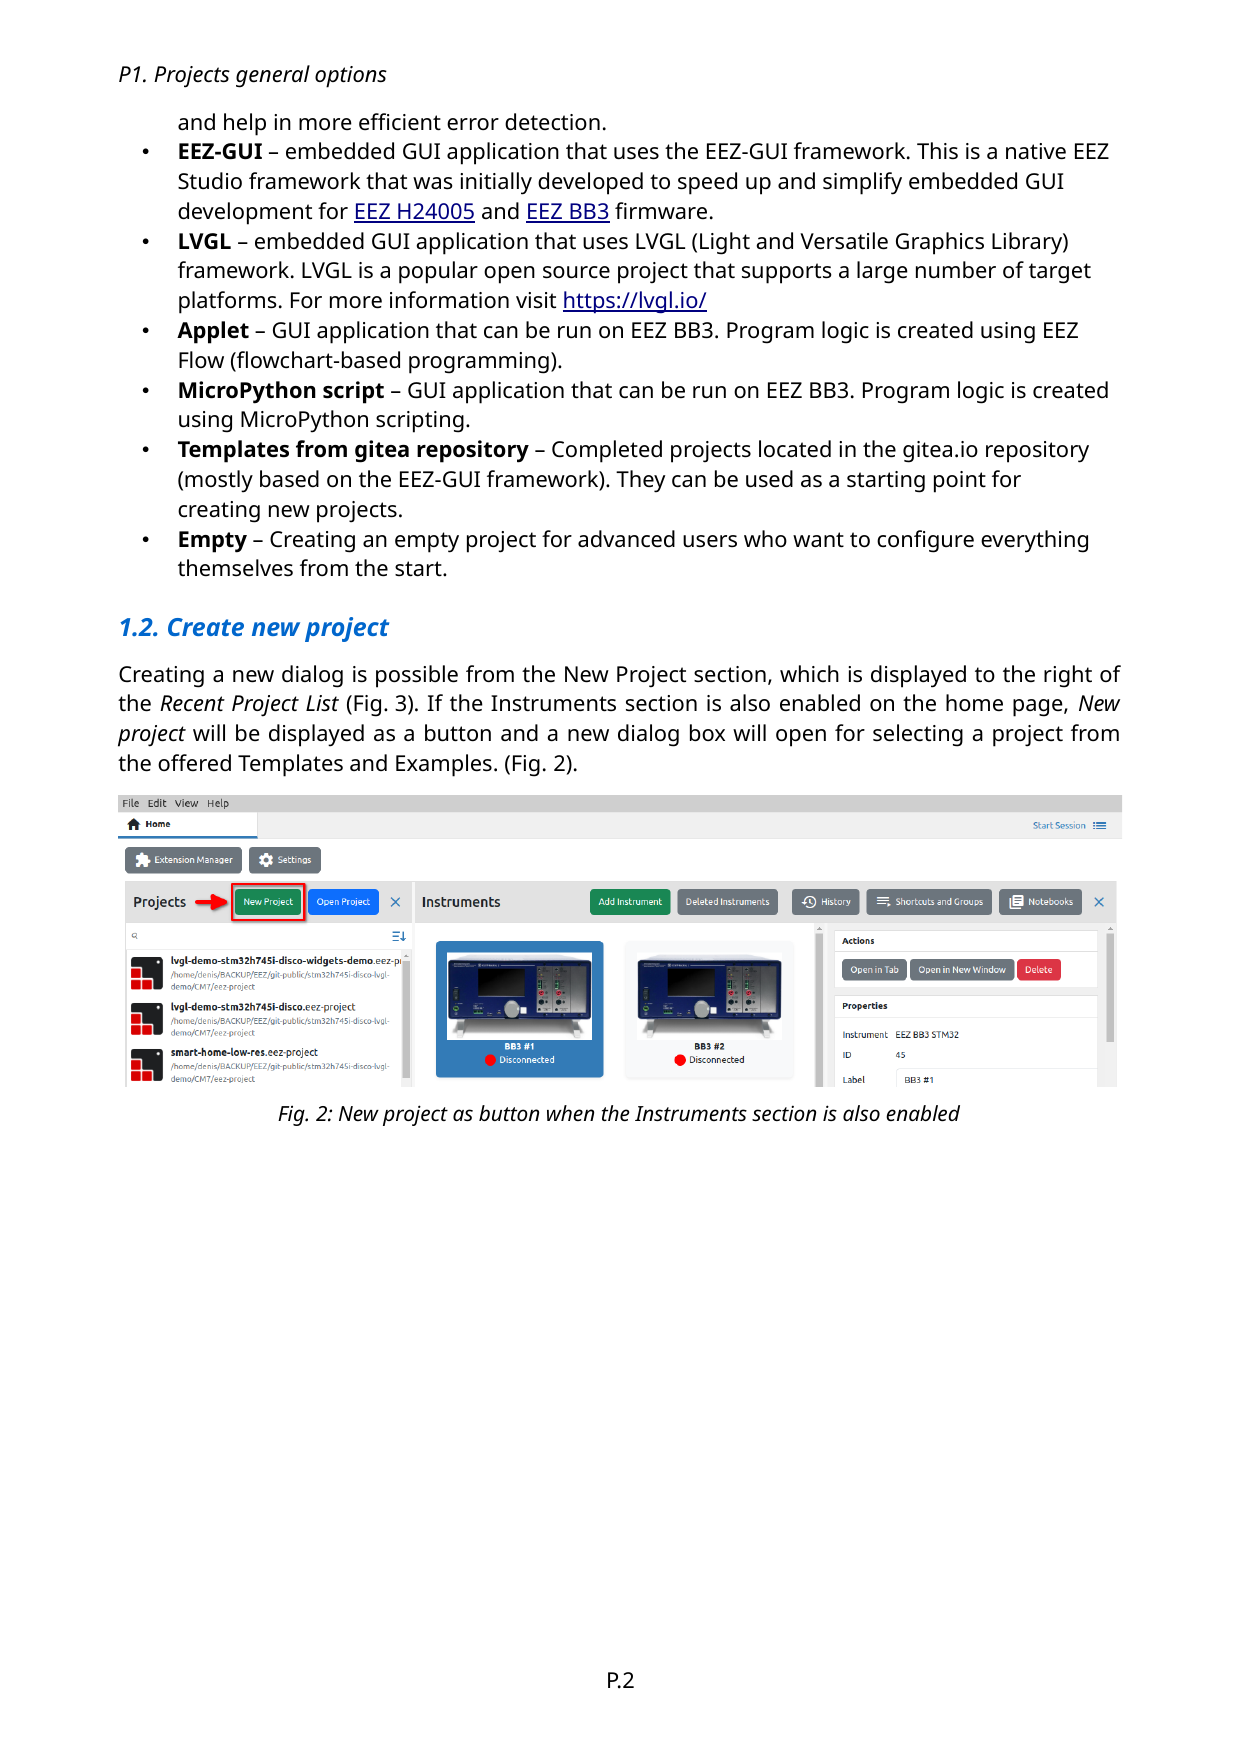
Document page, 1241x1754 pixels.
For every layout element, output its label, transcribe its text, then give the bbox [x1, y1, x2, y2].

text Fig. 2: New project as button when the Instruments section is also enabled [118, 1087, 1122, 1127]
list Templates from gitea repository – Completed projects located in the gitea.io repository (mostly based on the EEZ-GUI framework). They can be used as a starting point for creating new projects. [142, 434, 1110, 524]
picture [118, 795, 1123, 1087]
text Creating a new dialog is possible from the New Project section, which is displayed to the right of the Recent Project List (Fig. 3). If the Instruments section is also enabled on the home page, New project will be displayed as a button and a new dialog box will open for selecting a project from the offered Templates and Examples. (Fig. 2). [118, 659, 1122, 778]
list Empty – Creating an empty project for advanced users who want to configure everything themselves from the start. [142, 524, 1110, 583]
list Applet – GUI application that can be run on EEZ BB3. Program logic is created using EEZ Flow (flowchart-based programming). [142, 315, 1110, 375]
list EEZ-GUI – embedded GUI application that uses the EEZ-GUI framework. This is a native EEZ Studio framework that was initially developed to speed up and simplify embedded GUI development for EEZ H24005 and EEZ BB3 firmware. [142, 136, 1110, 226]
list LVGL – embedded GUI application that uses LVGL (Light and Versatile Graphics Library) framework. LVGL is a popular open source project that supports a large number of target platforms. For more information visit https://lvgl.io/ [142, 226, 1110, 315]
subtitle Create new project [118, 610, 1122, 644]
list MicroPython script – GUI application that can be run on EEZ BB3. Program logic is created using MicroPython scripting. [142, 375, 1110, 434]
list and help in more efficient error detection. [142, 107, 1110, 136]
